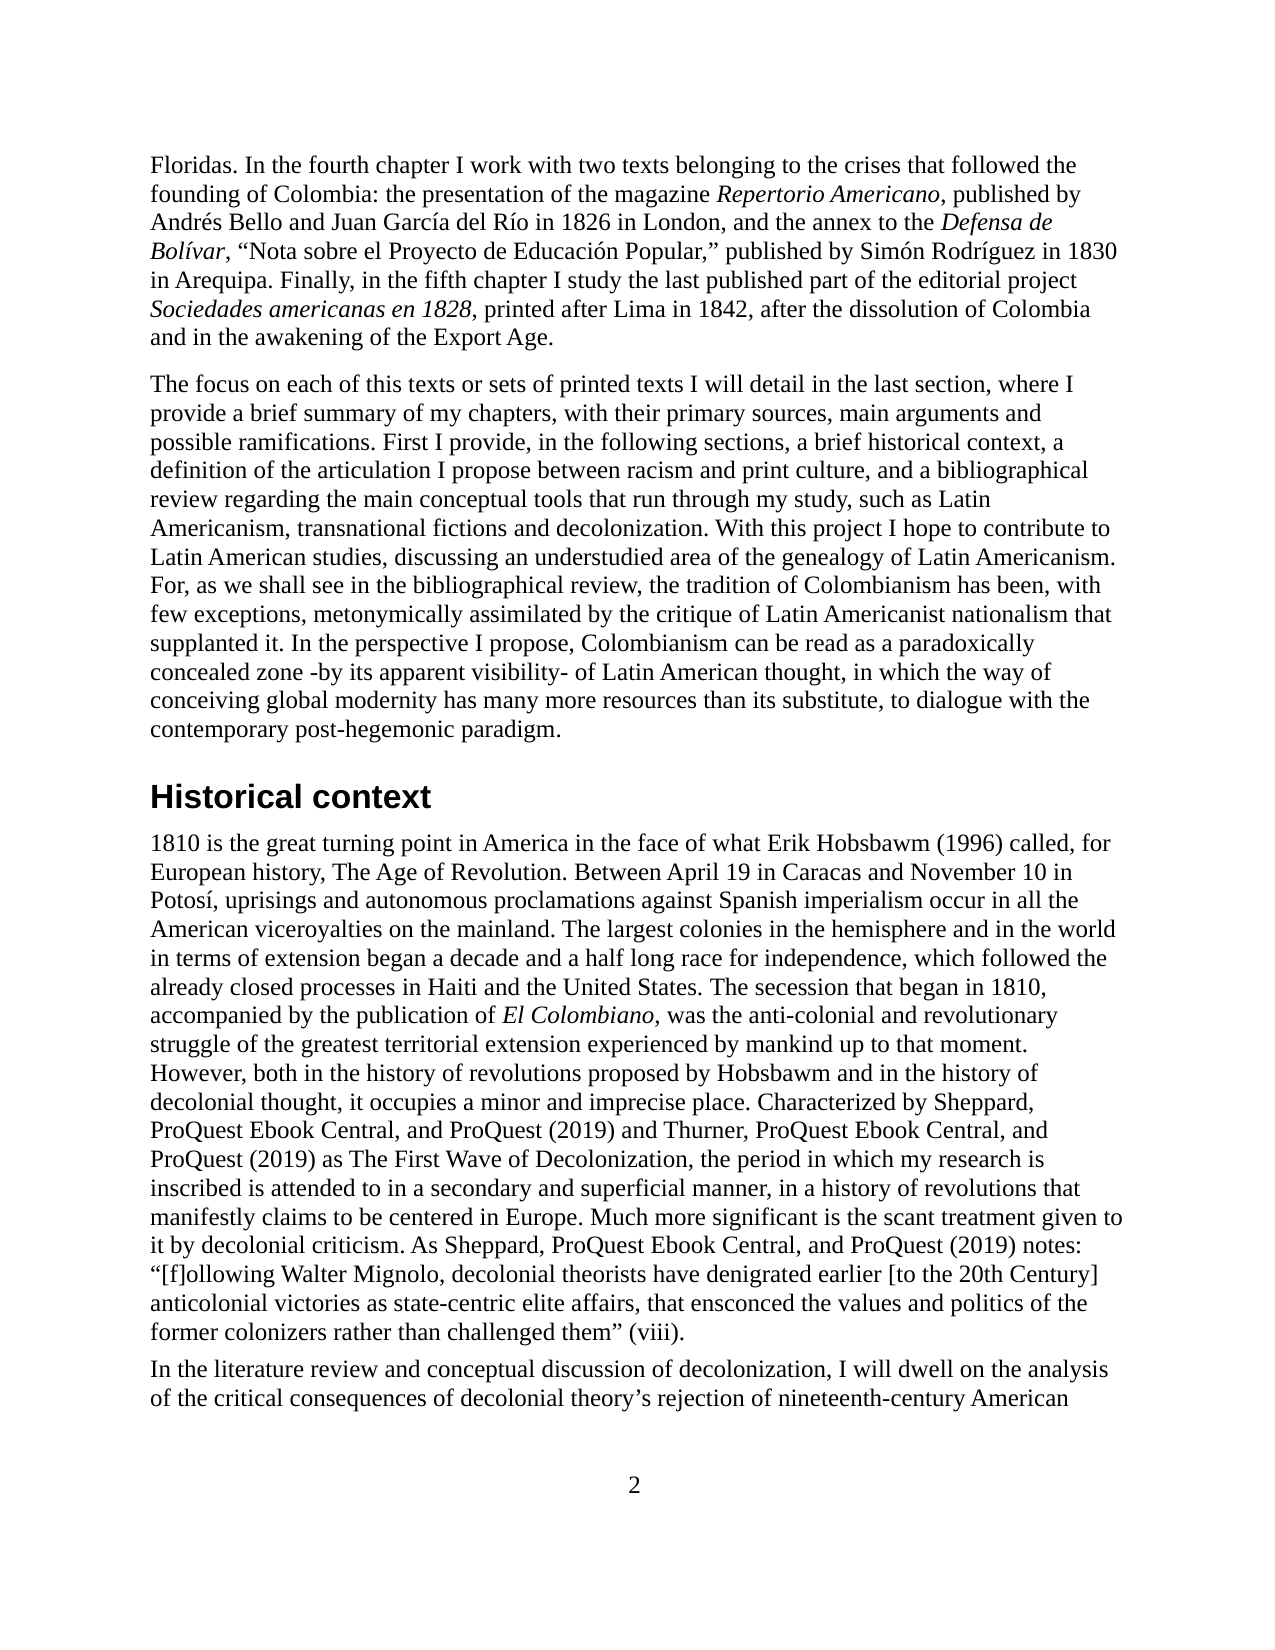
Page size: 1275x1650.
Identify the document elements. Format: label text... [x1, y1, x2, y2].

text 1810 is the great turning point in America in the face of what Erik Hobsbawm (1996) called, for European history, The Age of Revolution. Between April 19 in Caracas and November 10 in Potosí, uprisings and autonomous proclamations against Spanish imperialism occur in all the American viceroyalties on the mainland. The largest colonies in the hemisphere and in the world in terms of extension began a decade and a half long race for independence, which followed the already closed processes in Haiti and the United States. The secession that began in 1810, accompanied by the publication of El Colombiano, was the anti-colonial and revolutionary struggle of the greatest territorial extension experienced by mankind up to that moment. However, both in the history of revolutions proposed by Hobsbawm and in the history of decolonial thought, it occupies a minor and imprecise place. Characterized by Sheppard, ProQuest Ebook Central, and ProQuest (2019) and Thurner, ProQuest Ebook Central, and ProQuest (2019) as The First Wave of Decolonization, the period in which my research is inscribed is attended to in a secondary and superficial manner, in a history of revolutions that manifestly claims to be centered in Europe. Much more significant is the scant treatment given to it by decolonial criticism. As Sheppard, ProQuest Ebook Central, and ProQuest (2019) notes: “[f]ollowing Walter Mignolo, decolonial theorists have denigrated earlier [to the 20th Century] anticolonial victories as state-centric elite affairs, that ensconced the values and politics of the former colonizers rather than challenged them” (viii). [150, 828, 1125, 1346]
text The focus on each of this texts or sets of printed texts I will detail in the last section, where I provide a brief summary of my chapters, with their primary sources, main arguments and possible ramifications. First I provide, in the following sections, a brief historical context, a definition of the articulation I propose between racism and print culture, and a bibliographical review regarding the main conceptual tools that run through my study, such as Latin Americanism, transnational fictions and decolonization. With this project I hope to contribute to Latin American studies, discussing an understudied area of the genealogy of Latin Americanism. For, as we shall see in the bibliographical review, the tradition of Colombianism has been, with few exceptions, metonymically assimilated by the critique of Latin Americanist nationalism that supplanted it. In the perspective I propose, Colombianism can be read as a paradoxically concealed zone -by its apparent visibility- of Latin American thought, in which the way of conceiving global modernity has many more resources than its substitute, to dialogue with the contemporary post-hegemonic paradigm. [150, 369, 1125, 743]
text Floridas. In the fourth chapter I work with two texts belonging to the crises that followed the founding of Colombia: the presentation of the magazine Repertorio Americano, published by Andrés Bello and Juan García del Río in 1826 in London, and the annex to the Defensa de Bolívar, “Nota sobre el Proyecto de Educación Popular,” published by Simón Rodríguez in 1830 in Arequipa. Finally, in the fifth chapter I study the last published part of the editorial project Sociedades americanas en 1828, printed after Lima in 1842, after the dissolution of Colombia and in the awakening of the Export Age. [150, 150, 1125, 351]
text In the literature review and conceptual discussion of decolonization, I will dwell on the analysis of the critical consequences of decolonial theory’s rejection of nineteenth-century American [150, 1354, 1125, 1412]
subtitle Historical context [150, 777, 1125, 816]
